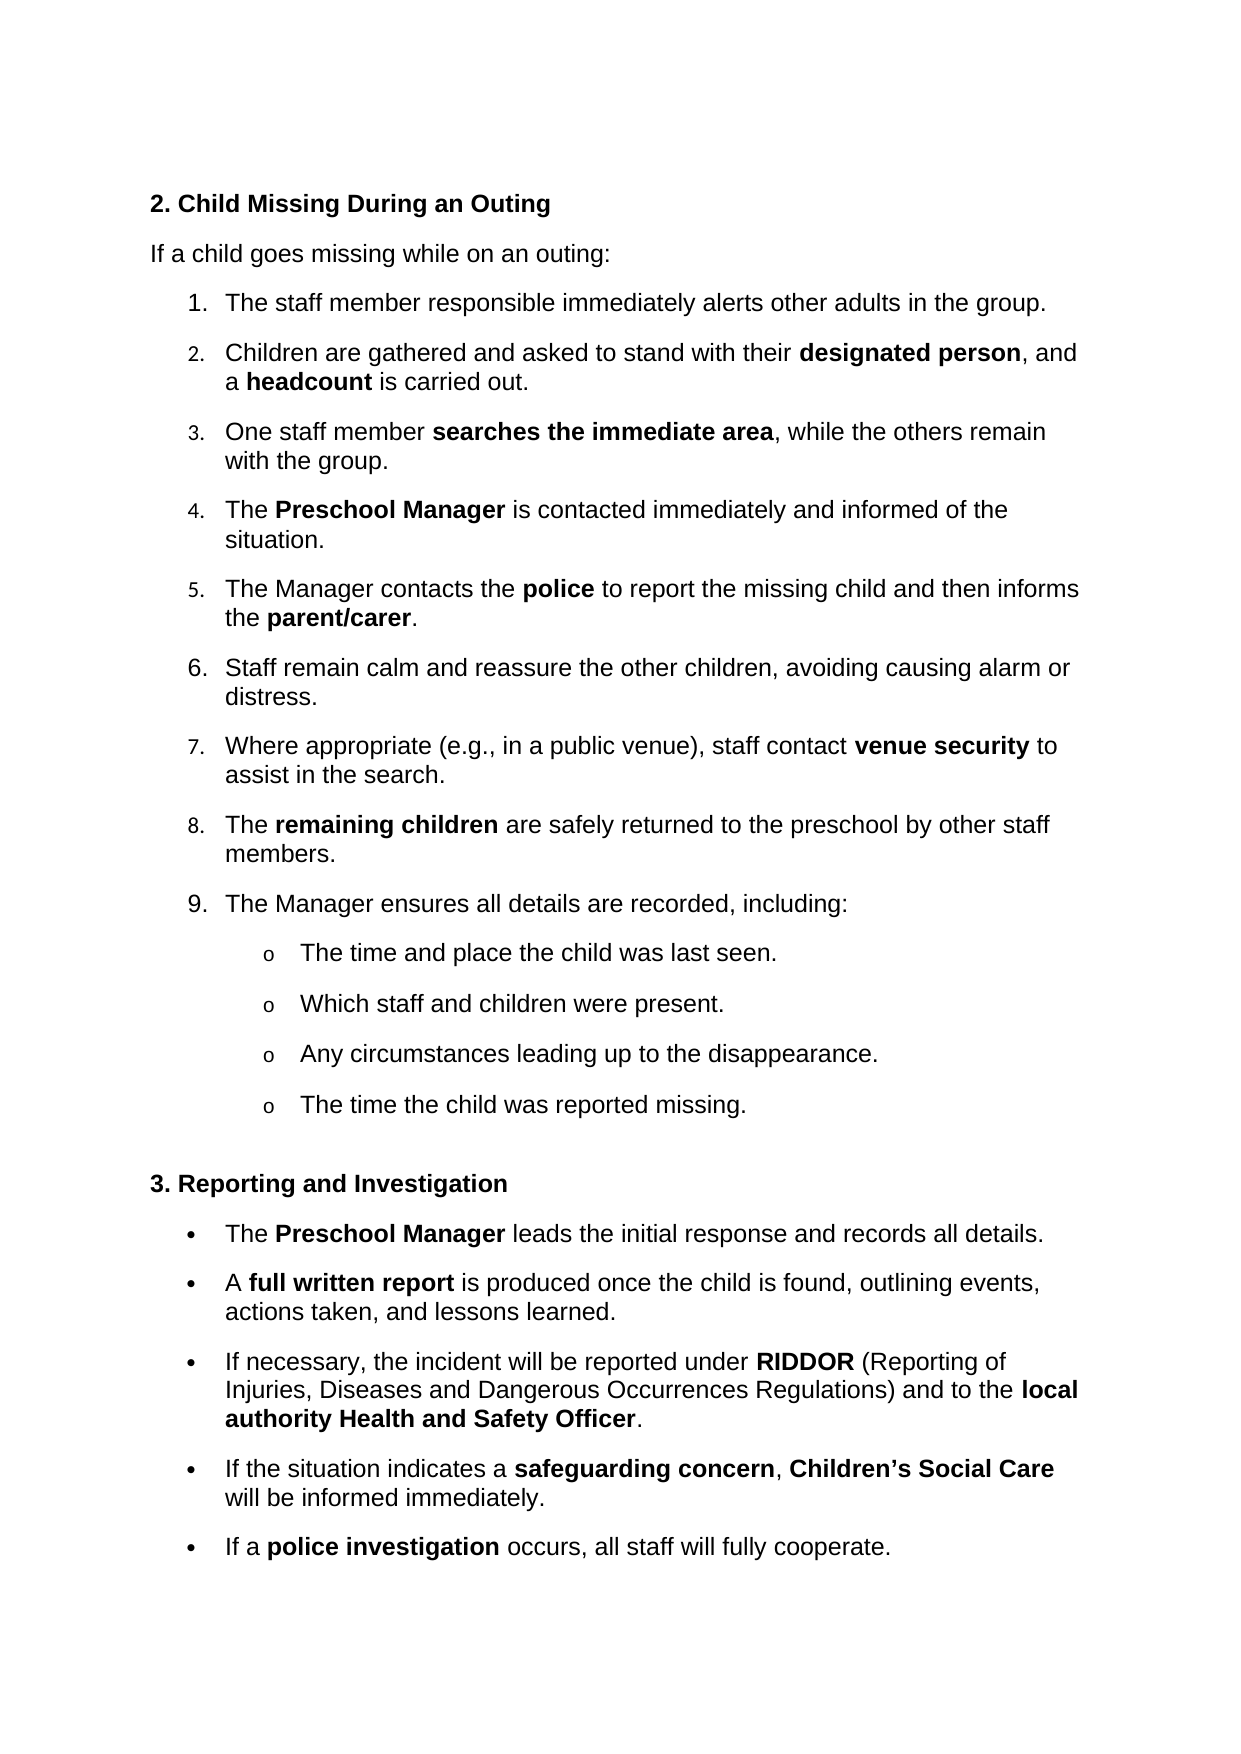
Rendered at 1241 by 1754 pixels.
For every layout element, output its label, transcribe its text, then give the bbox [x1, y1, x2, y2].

list The time and place the child was last seen. [262, 938, 1090, 968]
list Children are gathered and asked to stand with their designated person, and a headcount is carried out. [187, 338, 1090, 396]
list The Preschool Manager leads the initial response and records all details. [187, 1219, 1090, 1247]
list If necessary, the incident will be reported under RIDDOR (Reporting of Injuries, Diseases and Dangerous Occurrences Regulations) and to the local authority Health and Safety Officer. [187, 1347, 1090, 1433]
list The Preschool Manager is contacted immediately and informed of the situation. [187, 495, 1090, 553]
list The time the child was reported missing. [262, 1090, 1090, 1119]
list The remaining children are safely returned to the preschool by other staff members. [187, 810, 1090, 868]
list Any circumstances leading up to the disappearance. [262, 1039, 1090, 1069]
list The Manager ensures all details are recorded, including: [187, 889, 1090, 917]
list Which staff and children were present. [262, 989, 1090, 1018]
text 3. Reporting and Investigation [150, 1169, 1090, 1198]
list If a police investigation occurs, all staff will fully cooperate. [187, 1532, 1090, 1561]
list Staff remain calm and reassure the other children, avoiding causing alarm or distress. [187, 653, 1090, 710]
list The staff member responsible immediately alerts other adults in the group. [187, 288, 1090, 317]
list If the situation indicates a safeguarding concern, Children’s Social Care will be informed immediately. [187, 1454, 1090, 1511]
list The Manager contacts the police to report the missing child and then informs the parent/carer. [187, 574, 1090, 632]
text 2. Child Missing During an Outing [150, 189, 1090, 218]
list A full written report is produced once the child is found, outlining events, actions taken, and lessons learned. [187, 1268, 1090, 1326]
list Where appropriate (e.g., in a public venue), staff contact venue security to assist in the search. [187, 731, 1090, 789]
text If a child goes missing while on an outing: [150, 239, 1090, 267]
list One staff member searches the immediate area, while the others remain with the group. [187, 417, 1090, 474]
